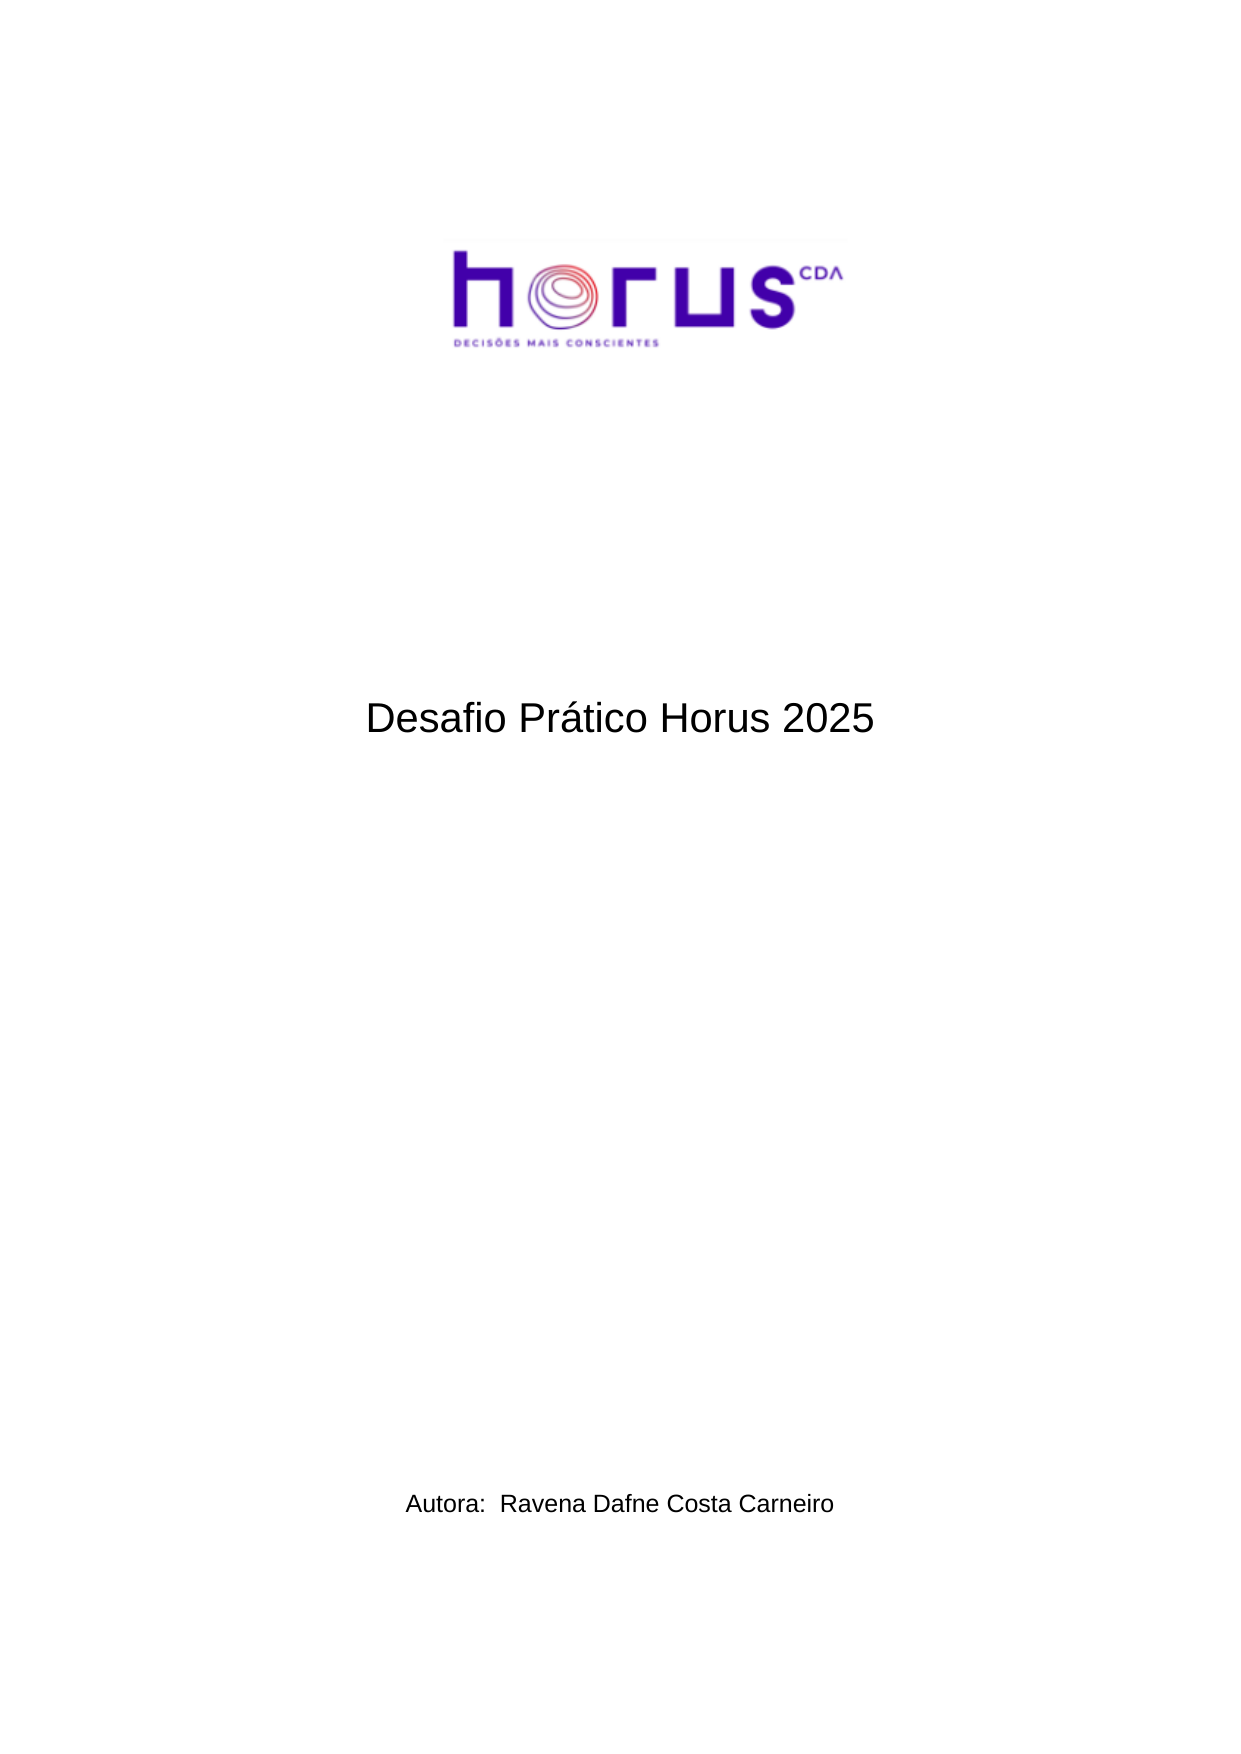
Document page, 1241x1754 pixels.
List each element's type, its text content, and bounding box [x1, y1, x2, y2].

text Desafio Prático Horus 2025 [118, 501, 1122, 741]
text Autora: Ravena Dafne Costa Carneiro [118, 1488, 1122, 1517]
picture [418, 223, 860, 371]
